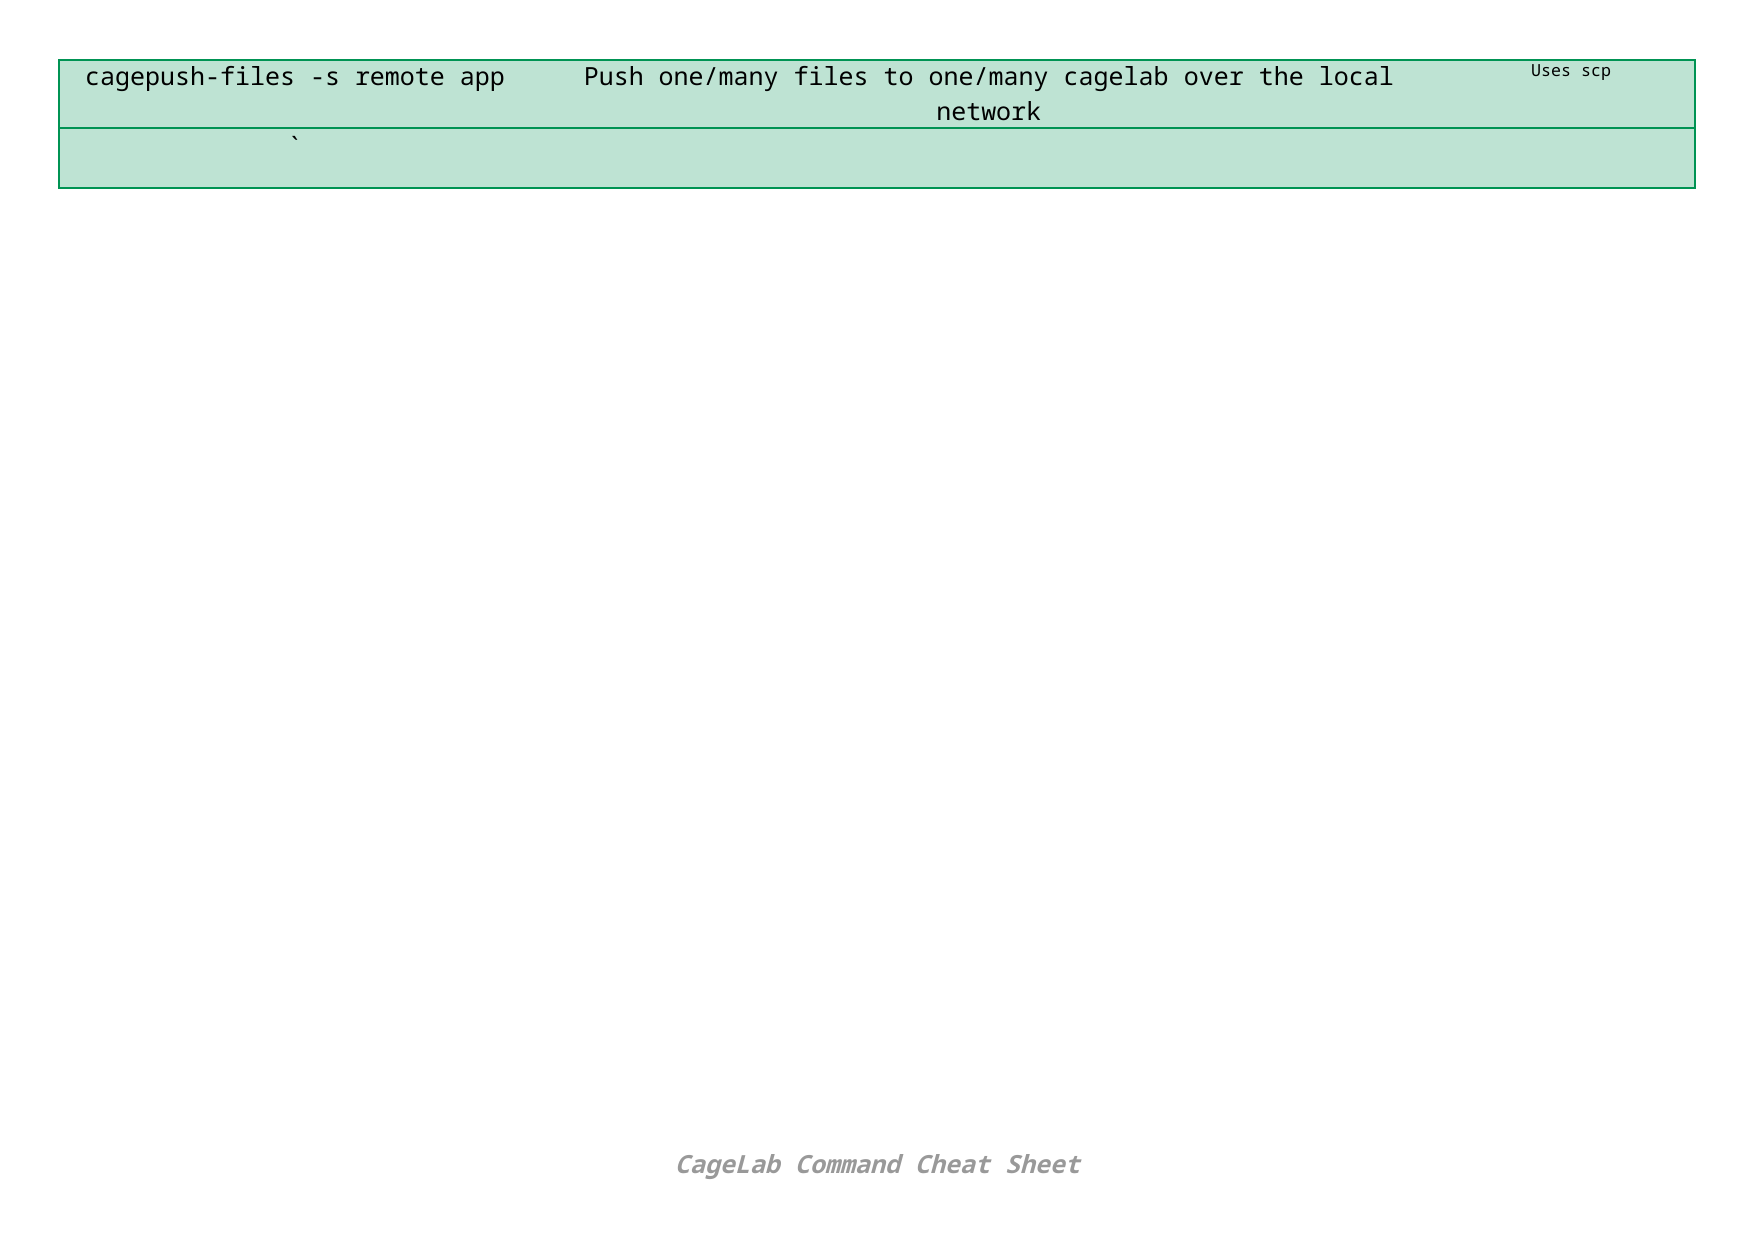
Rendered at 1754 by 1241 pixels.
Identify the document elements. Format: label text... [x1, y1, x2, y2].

table_cell ` [60, 129, 530, 187]
table_cell Push one/many files to one/many cagelab over the local network [530, 61, 1447, 127]
table_cell [530, 129, 1447, 187]
table_cell [1447, 129, 1694, 187]
table_cell Uses scp [1447, 61, 1694, 127]
table_cell cagepush-files -s remote app [60, 61, 530, 127]
